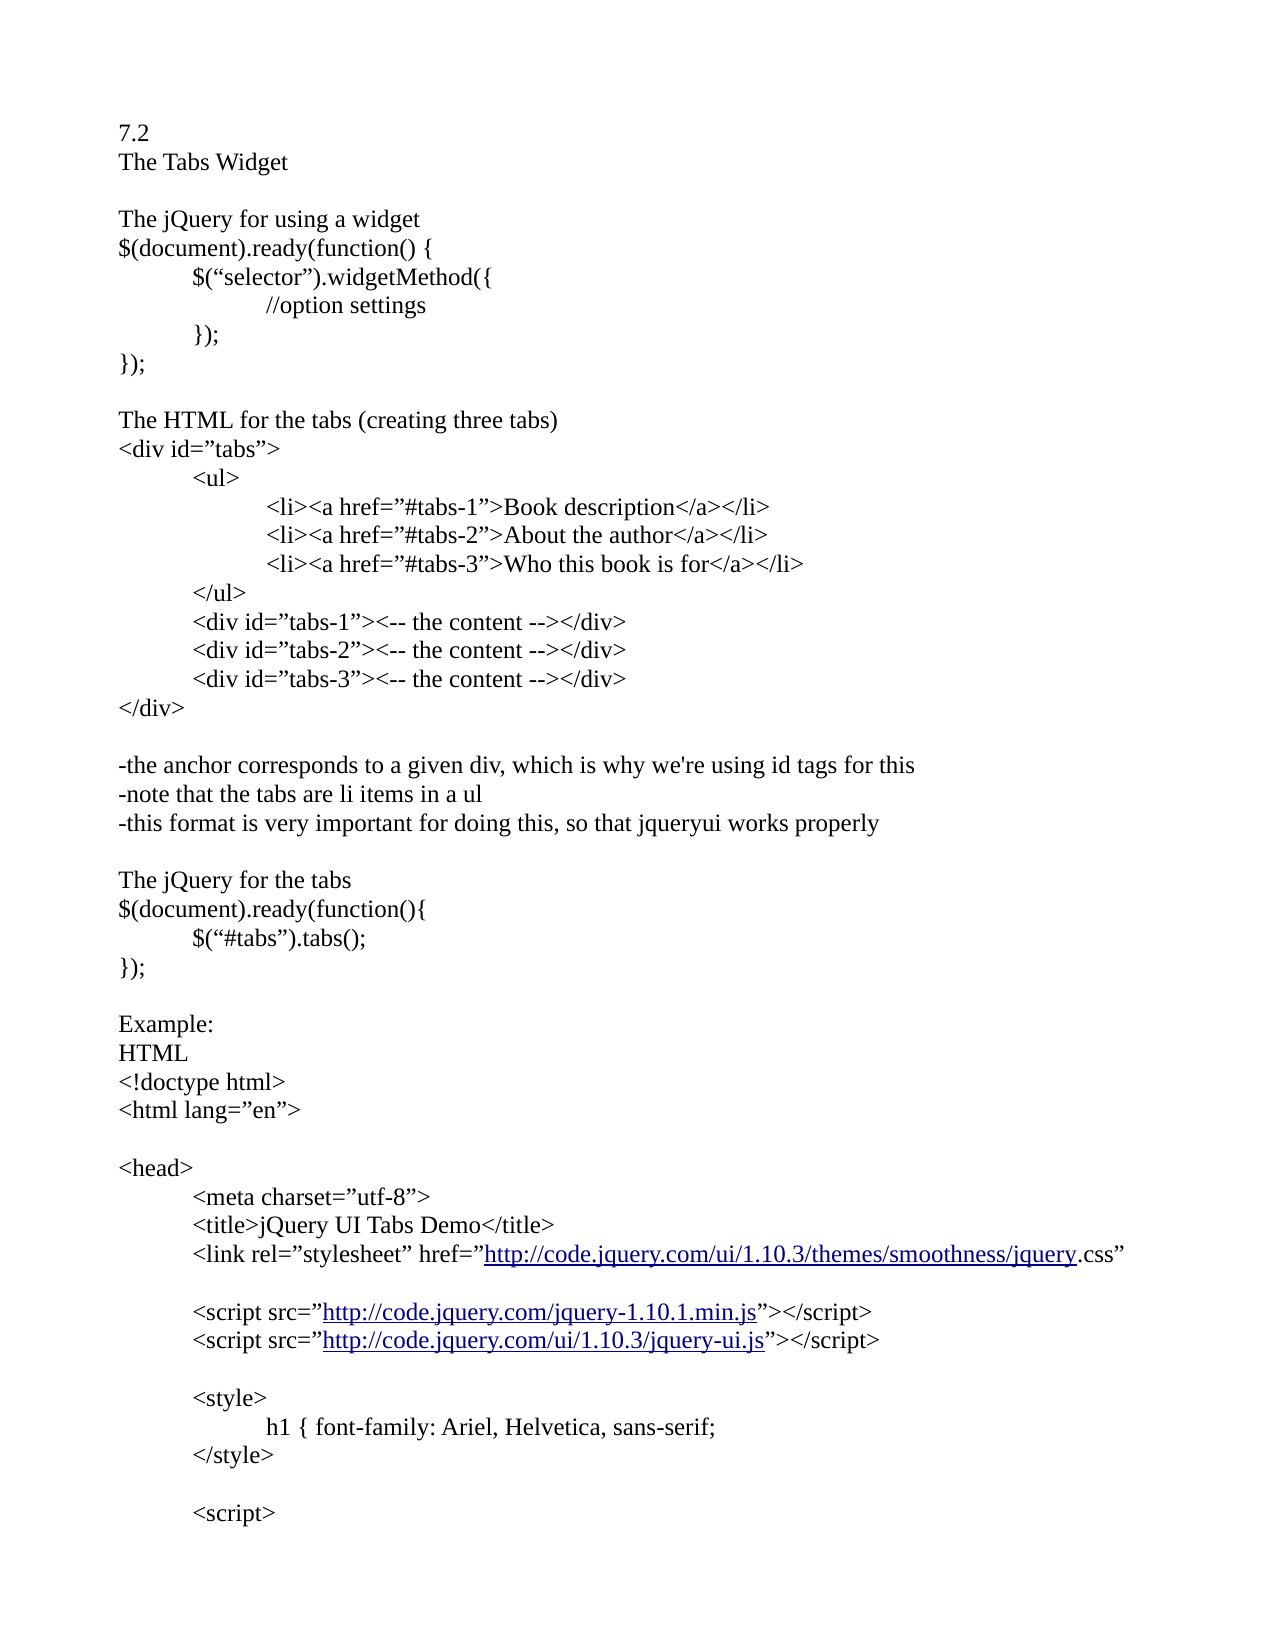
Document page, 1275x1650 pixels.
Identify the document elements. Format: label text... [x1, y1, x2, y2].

text The jQuery for using a widget [118, 204, 1157, 233]
text <head> [118, 1153, 1157, 1182]
text </style> [118, 1441, 1157, 1469]
text <div id=”tabs-2”><-- the content --></div> [118, 636, 1157, 664]
text 7.2 [118, 118, 1157, 147]
text <title>jQuery UI Tabs Demo</title> [118, 1211, 1157, 1239]
text <script> [118, 1498, 1157, 1527]
text }); [118, 348, 1157, 377]
text <div id=”tabs-3”><-- the content --></div> [118, 664, 1157, 693]
text <div id=”tabs-1”><-- the content --></div> [118, 607, 1157, 636]
text //option settings [118, 291, 1157, 319]
text <!doctype html> [118, 1067, 1157, 1096]
text <link rel=”stylesheet” href=”http://code.jquery.com/ui/1.10.3/themes/smoothness/jquery.css” [118, 1239, 1157, 1268]
text The Tabs Widget [118, 147, 1157, 176]
text The jQuery for the tabs [118, 866, 1157, 894]
text Example: [118, 1009, 1157, 1038]
text h1 { font-family: Ariel, Helvetica, sans-serif; [118, 1412, 1157, 1441]
text </div> [118, 693, 1157, 722]
text <script src=”http://code.jquery.com/jquery-1.10.1.min.js”></script> [118, 1297, 1157, 1326]
text <script src=”http://code.jquery.com/ui/1.10.3/jquery-ui.js”></script> [118, 1326, 1157, 1354]
text </ul> [118, 578, 1157, 607]
text $(“selector”).widgetMethod({ [118, 262, 1157, 291]
text <ul> [118, 463, 1157, 492]
text <li><a href=”#tabs-3”>Who this book is for</a></li> [118, 549, 1157, 578]
text $(“#tabs”).tabs(); [118, 923, 1157, 952]
text <div id=”tabs”> [118, 434, 1157, 463]
text <html lang=”en”> [118, 1096, 1157, 1124]
text }); [118, 952, 1157, 981]
text <li><a href=”#tabs-2”>About the author</a></li> [118, 521, 1157, 549]
text -the anchor corresponds to a given div, which is why we're using id tags for this [118, 751, 1157, 779]
text <li><a href=”#tabs-1”>Book description</a></li> [118, 492, 1157, 521]
text $(document).ready(function() { [118, 233, 1157, 262]
text HTML [118, 1038, 1157, 1067]
text <style> [118, 1383, 1157, 1412]
text -this format is very important for doing this, so that jqueryui works properly [118, 808, 1157, 837]
text The HTML for the tabs (creating three tabs) [118, 406, 1157, 434]
text <meta charset=”utf-8”> [118, 1182, 1157, 1211]
text $(document).ready(function(){ [118, 894, 1157, 923]
text -note that the tabs are li items in a ul [118, 779, 1157, 808]
text }); [118, 319, 1157, 348]
